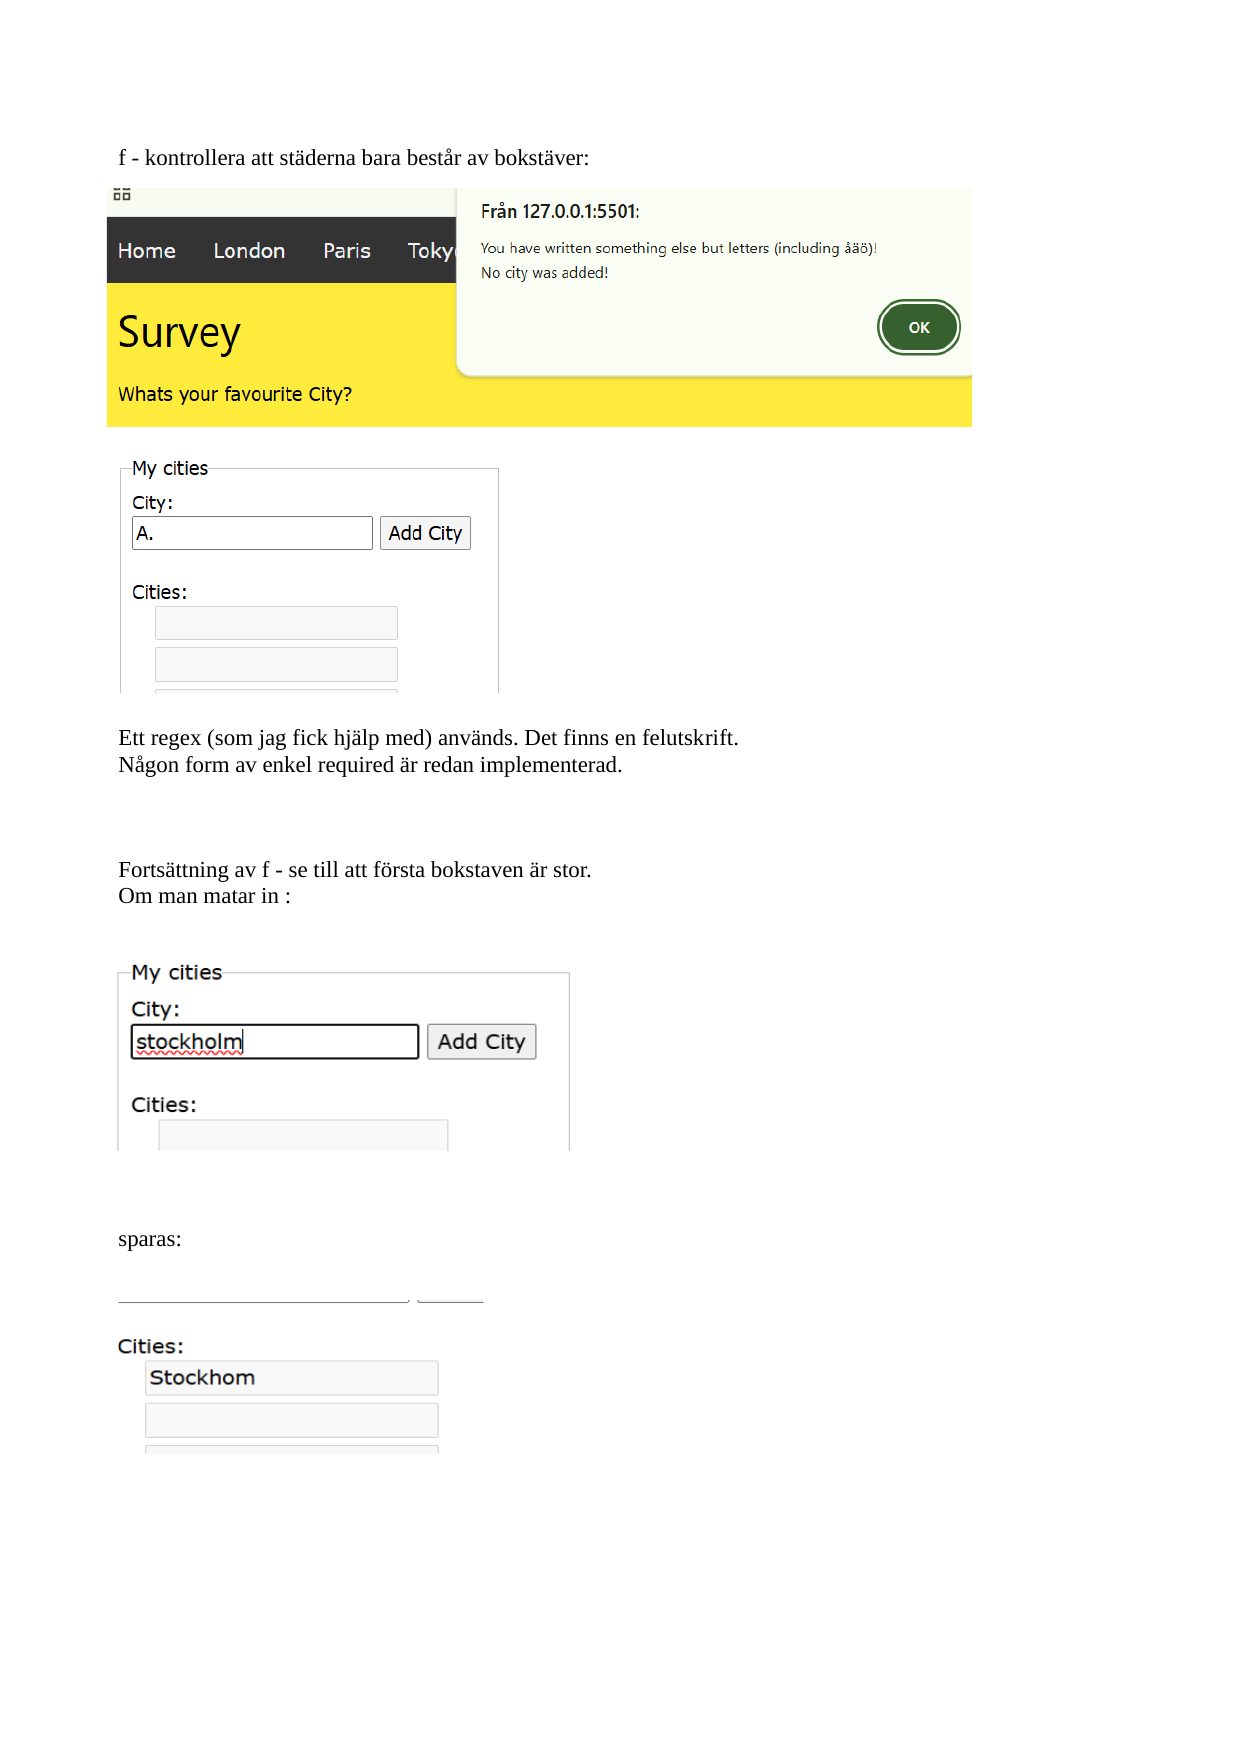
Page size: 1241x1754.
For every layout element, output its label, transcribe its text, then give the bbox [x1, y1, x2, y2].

text f - kontrollera att städerna bara består av bokstäver: [118, 144, 1122, 171]
picture [114, 947, 580, 1151]
picture [106, 188, 973, 693]
text Ett regex (som jag fick hjälp med) används. Det finns en felutskrift. [118, 724, 1122, 751]
text sparas: [118, 1225, 1122, 1251]
text Om man matar in : [118, 882, 1122, 909]
text Fortsättning av f - se till att första bokstaven är stor. [118, 856, 1122, 882]
picture [118, 1300, 484, 1454]
text Någon form av enkel required är redan implementerad. [118, 751, 1122, 777]
